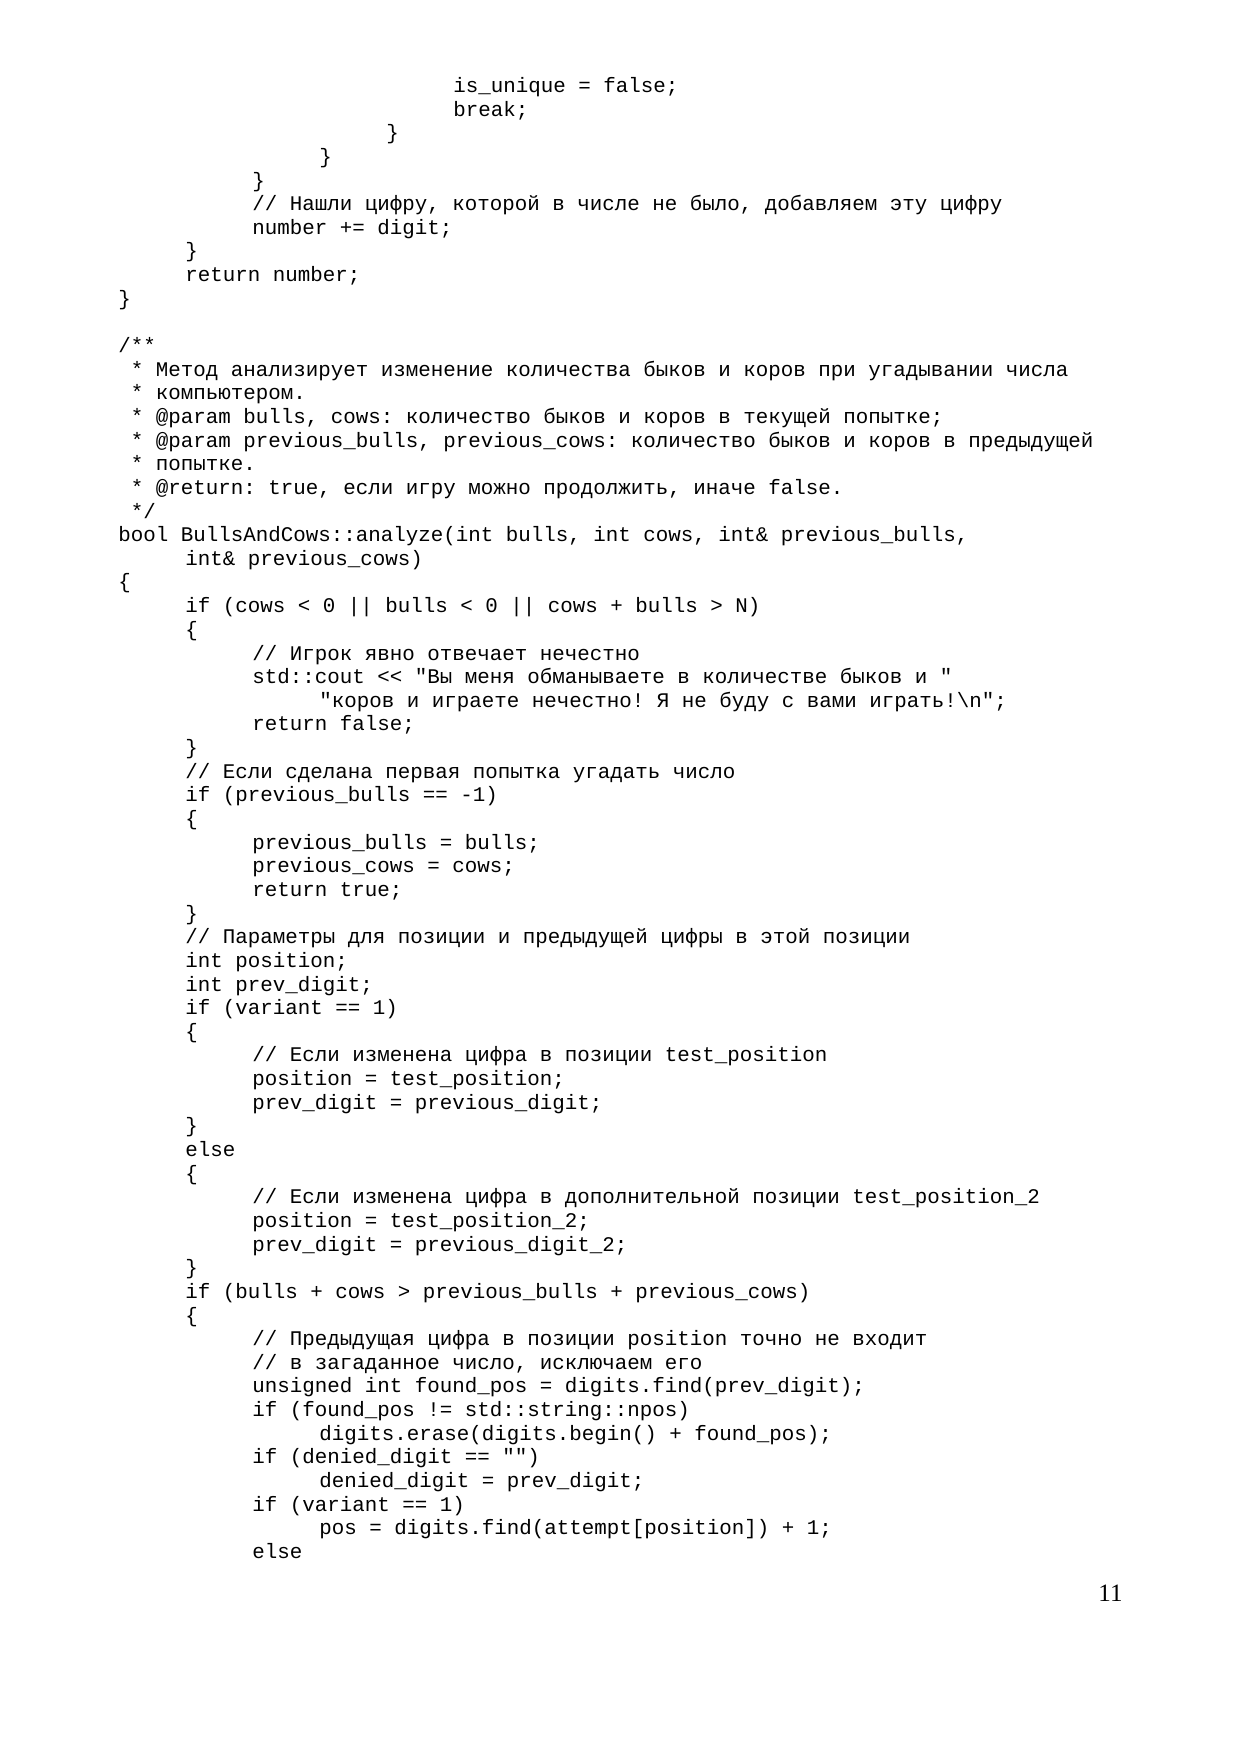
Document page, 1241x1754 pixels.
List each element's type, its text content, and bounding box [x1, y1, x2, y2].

text // в загаданное число, исключаем его [118, 1352, 1122, 1376]
text if (variant == 1) [118, 997, 1122, 1021]
text if (cows < 0 || bulls < 0 || cows + bulls > N) [118, 595, 1122, 619]
text { [118, 619, 1122, 642]
text */ [118, 501, 1122, 524]
text number += digit; [118, 217, 1122, 241]
text denied_digit = prev_digit; [118, 1470, 1122, 1494]
text if (bulls + cows > previous_bulls + previous_cows) [118, 1281, 1122, 1304]
text return false; [118, 713, 1122, 737]
text // Если изменена цифра в дополнительной позиции test_position_2 [118, 1186, 1122, 1210]
text } [118, 288, 1122, 311]
text "коров и играете нечестно! Я не буду с вами играть!\n"; [118, 690, 1122, 713]
text return number; [118, 264, 1122, 288]
text prev_digit = previous_digit_2; [118, 1234, 1122, 1257]
text * попытке. [118, 453, 1122, 477]
text { [118, 1304, 1122, 1328]
text previous_cows = cows; [118, 855, 1122, 879]
text // Если сделана первая попытка угадать число [118, 761, 1122, 784]
text if (found_pos != std::string::npos) [118, 1399, 1122, 1423]
text } [118, 122, 1122, 146]
text // Нашли цифру, которой в числе не было, добавляем эту цифру [118, 193, 1122, 217]
text * @return: true, если игру можно продолжить, иначе false. [118, 477, 1122, 501]
text /** [118, 335, 1122, 359]
text * Метод анализирует изменение количества быков и коров при угадывании числа [118, 359, 1122, 382]
text return true; [118, 879, 1122, 903]
text int prev_digit; [118, 973, 1122, 997]
text } [118, 1115, 1122, 1139]
text * компьютером. [118, 382, 1122, 406]
text } [118, 241, 1122, 264]
text previous_bulls = bulls; [118, 832, 1122, 855]
text } [118, 737, 1122, 761]
text { [118, 1021, 1122, 1044]
text } [118, 1257, 1122, 1281]
text } [118, 146, 1122, 169]
text // Предыдущая цифра в позиции position точно не входит [118, 1328, 1122, 1352]
text if (previous_bulls == -1) [118, 784, 1122, 808]
text break; [118, 99, 1122, 122]
text int position; [118, 950, 1122, 973]
text // Игрок явно отвечает нечестно [118, 642, 1122, 666]
text // Если изменена цифра в позиции test_position [118, 1044, 1122, 1068]
text else [118, 1541, 1122, 1565]
text unsigned int found_pos = digits.find(prev_digit); [118, 1376, 1122, 1399]
text bool BullsAndCows::analyze(int bulls, int cows, int& previous_bulls, [118, 524, 1122, 548]
text int& previous_cows) [118, 548, 1122, 572]
text * @param bulls, cows: количество быков и коров в текущей попытке; [118, 406, 1122, 430]
text if (denied_digit == "") [118, 1446, 1122, 1470]
text { [118, 1163, 1122, 1186]
text digits.erase(digits.begin() + found_pos); [118, 1423, 1122, 1446]
text // Параметры для позиции и предыдущей цифры в этой позиции [118, 926, 1122, 950]
text prev_digit = previous_digit; [118, 1092, 1122, 1115]
text if (variant == 1) [118, 1494, 1122, 1517]
text { [118, 808, 1122, 832]
text position = test_position; [118, 1068, 1122, 1092]
text std::cout << "Вы меня обманываете в количестве быков и " [118, 666, 1122, 690]
text else [118, 1139, 1122, 1163]
text { [118, 572, 1122, 595]
text * @param previous_bulls, previous_cows: количество быков и коров в предыдущей [118, 430, 1122, 453]
text } [118, 903, 1122, 926]
text is_unique = false; [118, 75, 1122, 99]
text position = test_position_2; [118, 1210, 1122, 1234]
text } [118, 169, 1122, 193]
text pos = digits.find(attempt[position]) + 1; [118, 1517, 1122, 1541]
